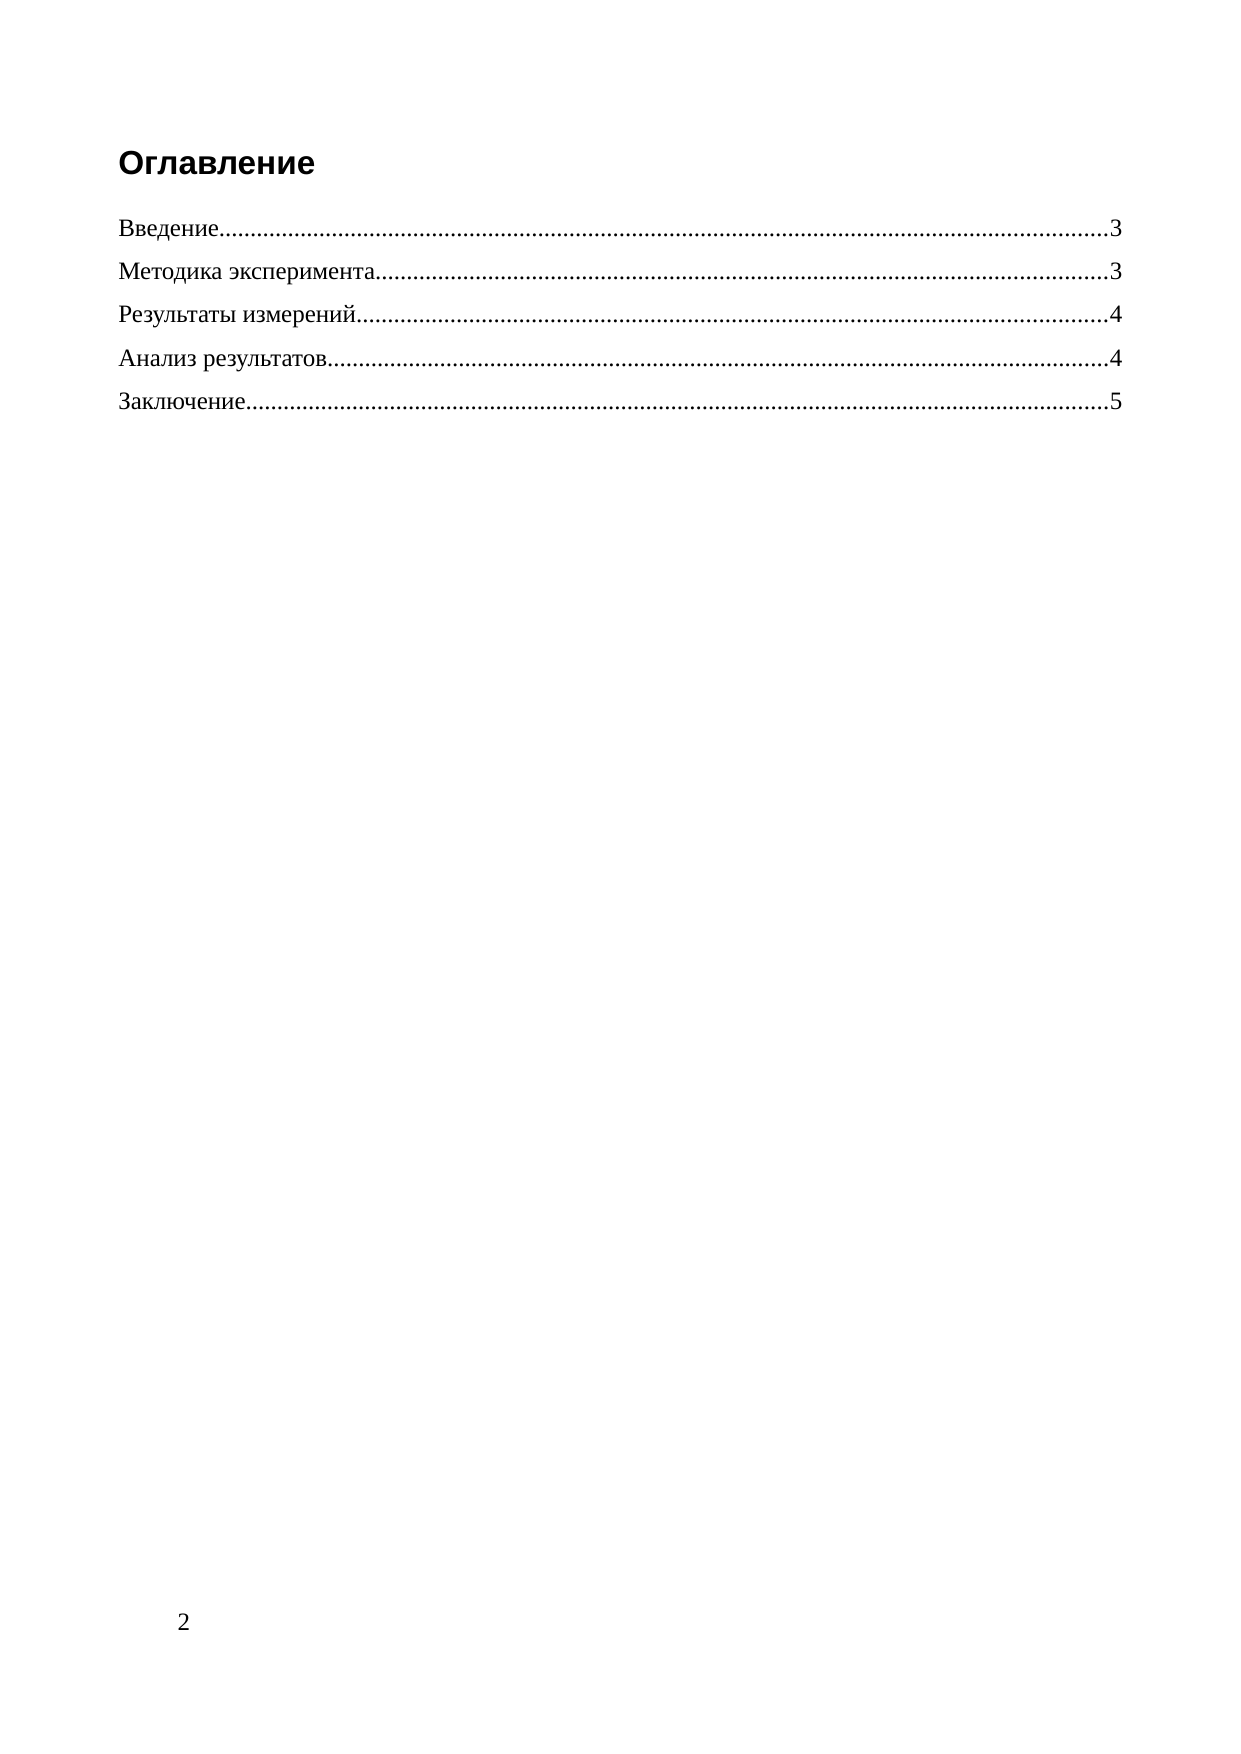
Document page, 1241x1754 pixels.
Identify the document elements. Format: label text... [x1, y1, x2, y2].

text Введение 3 [118, 213, 1122, 242]
text Результаты измерений 4 [118, 299, 1122, 328]
subtitle Оглавление [118, 143, 1122, 182]
text Заключение 5 [118, 386, 1122, 414]
text Методика эксперимента 3 [118, 256, 1122, 285]
text Анализ результатов 4 [118, 343, 1122, 371]
